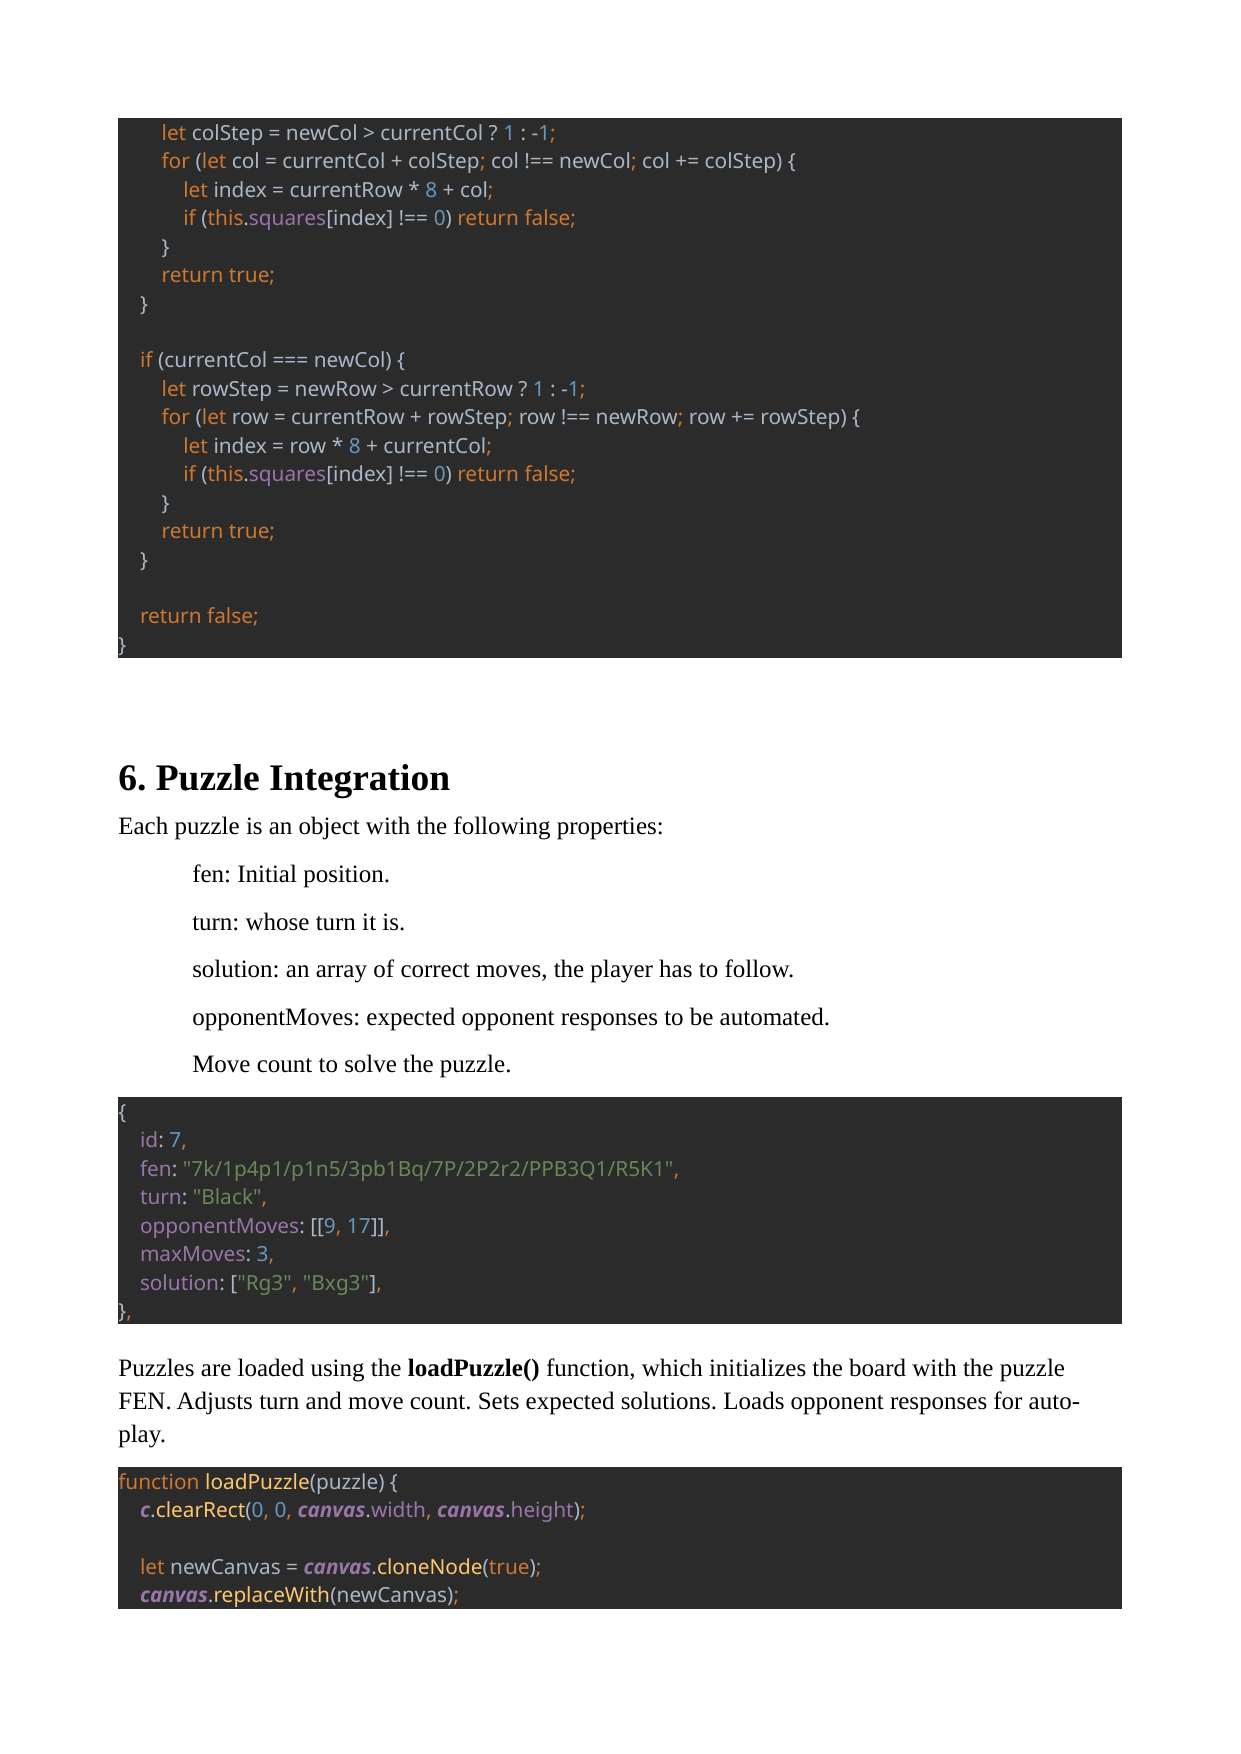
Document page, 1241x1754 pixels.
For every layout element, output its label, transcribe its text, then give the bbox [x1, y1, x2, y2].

text let colStep = newCol > currentCol ? 1 : -1; for (let col = currentCol + colStep; col !== newCol; col += colStep) { let index = currentRow * 8 + col; if (this.squares[index] !== 0) return false; } return true; } if (currentCol === newCol) { let rowStep = newRow > currentRow ? 1 : -1; for (let row = currentRow + rowStep; row !== newRow; row += rowStep) { let index = row * 8 + currentCol; if (this.squares[index] !== 0) return false; } return true; } return false; } [118, 118, 1122, 658]
list opponentMoves: expected opponent responses to be automated. [162, 1002, 1122, 1031]
text Puzzles are loaded using the loadPuzzle() function, which initializes the board with the puzzle FEN. Adjusts turn and move count. Sets expected solutions. Loads opponent responses for auto-play. [118, 1353, 1122, 1448]
list fen: Initial position. [162, 859, 1122, 888]
subtitle 6. Puzzle Integration [118, 756, 1122, 799]
list solution: an array of correct moves, the player has to follow. [162, 954, 1122, 983]
list turn: whose turn it is. [162, 907, 1122, 935]
list Move count to solve the puzzle. [162, 1049, 1122, 1078]
text Each puzzle is an object with the following properties: [118, 811, 1122, 840]
text function loadPuzzle(puzzle) { c.clearRect(0, 0, canvas.width, canvas.height); let newCanvas = canvas.cloneNode(true); canvas.replaceWith(newCanvas); [118, 1467, 1122, 1609]
text { id: 7, fen: "7k/1p4p1/p1n5/3pb1Bq/7P/2P2r2/PPB3Q1/R5K1", turn: "Black", opponentMoves: [[9, 17]], maxMoves: 3, solution: ["Rg3", "Bxg3"], }, [118, 1097, 1122, 1324]
